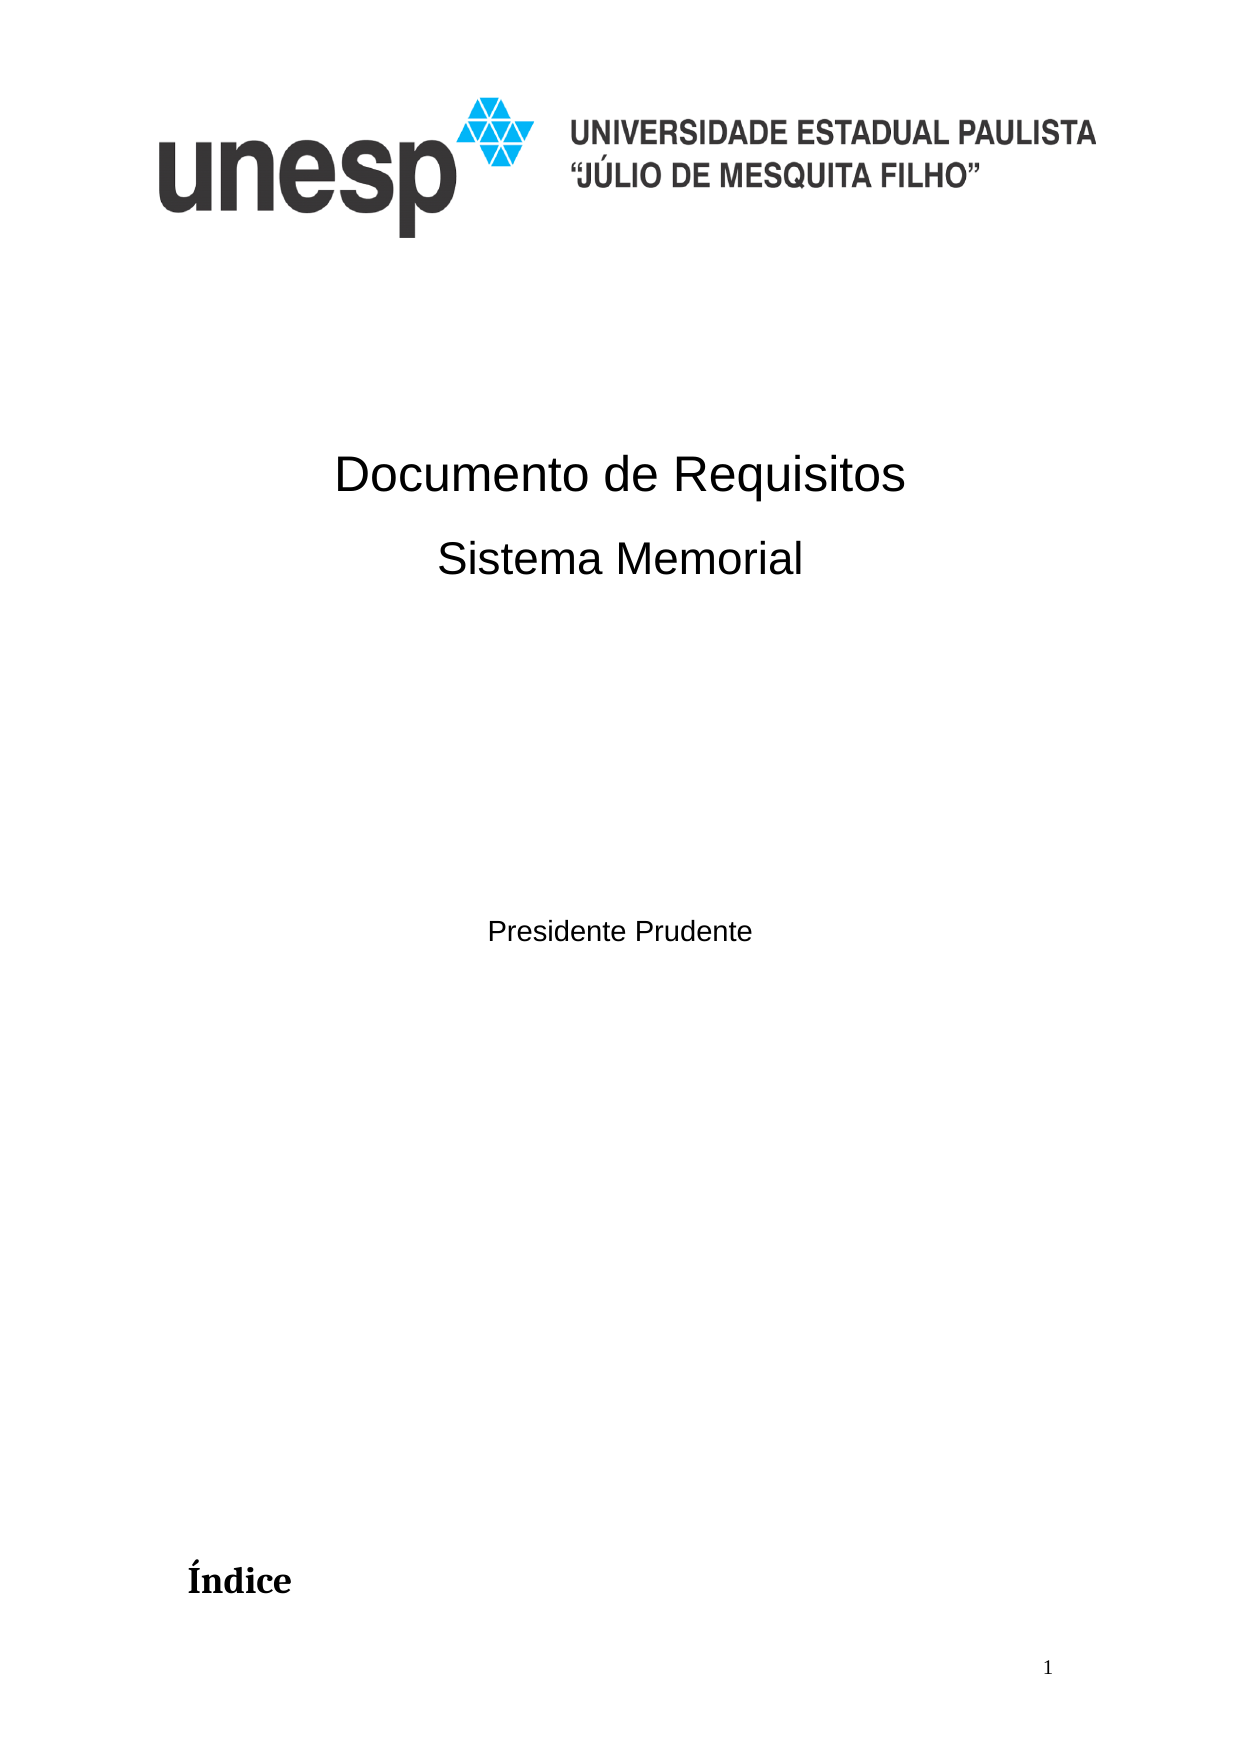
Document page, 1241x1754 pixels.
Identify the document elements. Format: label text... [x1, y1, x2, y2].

text Sistema Memorial [187, 531, 1053, 584]
text Documento de Requisitos [187, 444, 1053, 502]
text Presidente Prudente [187, 914, 1053, 948]
text Índice [187, 1560, 1053, 1603]
picture [158, 96, 1097, 238]
